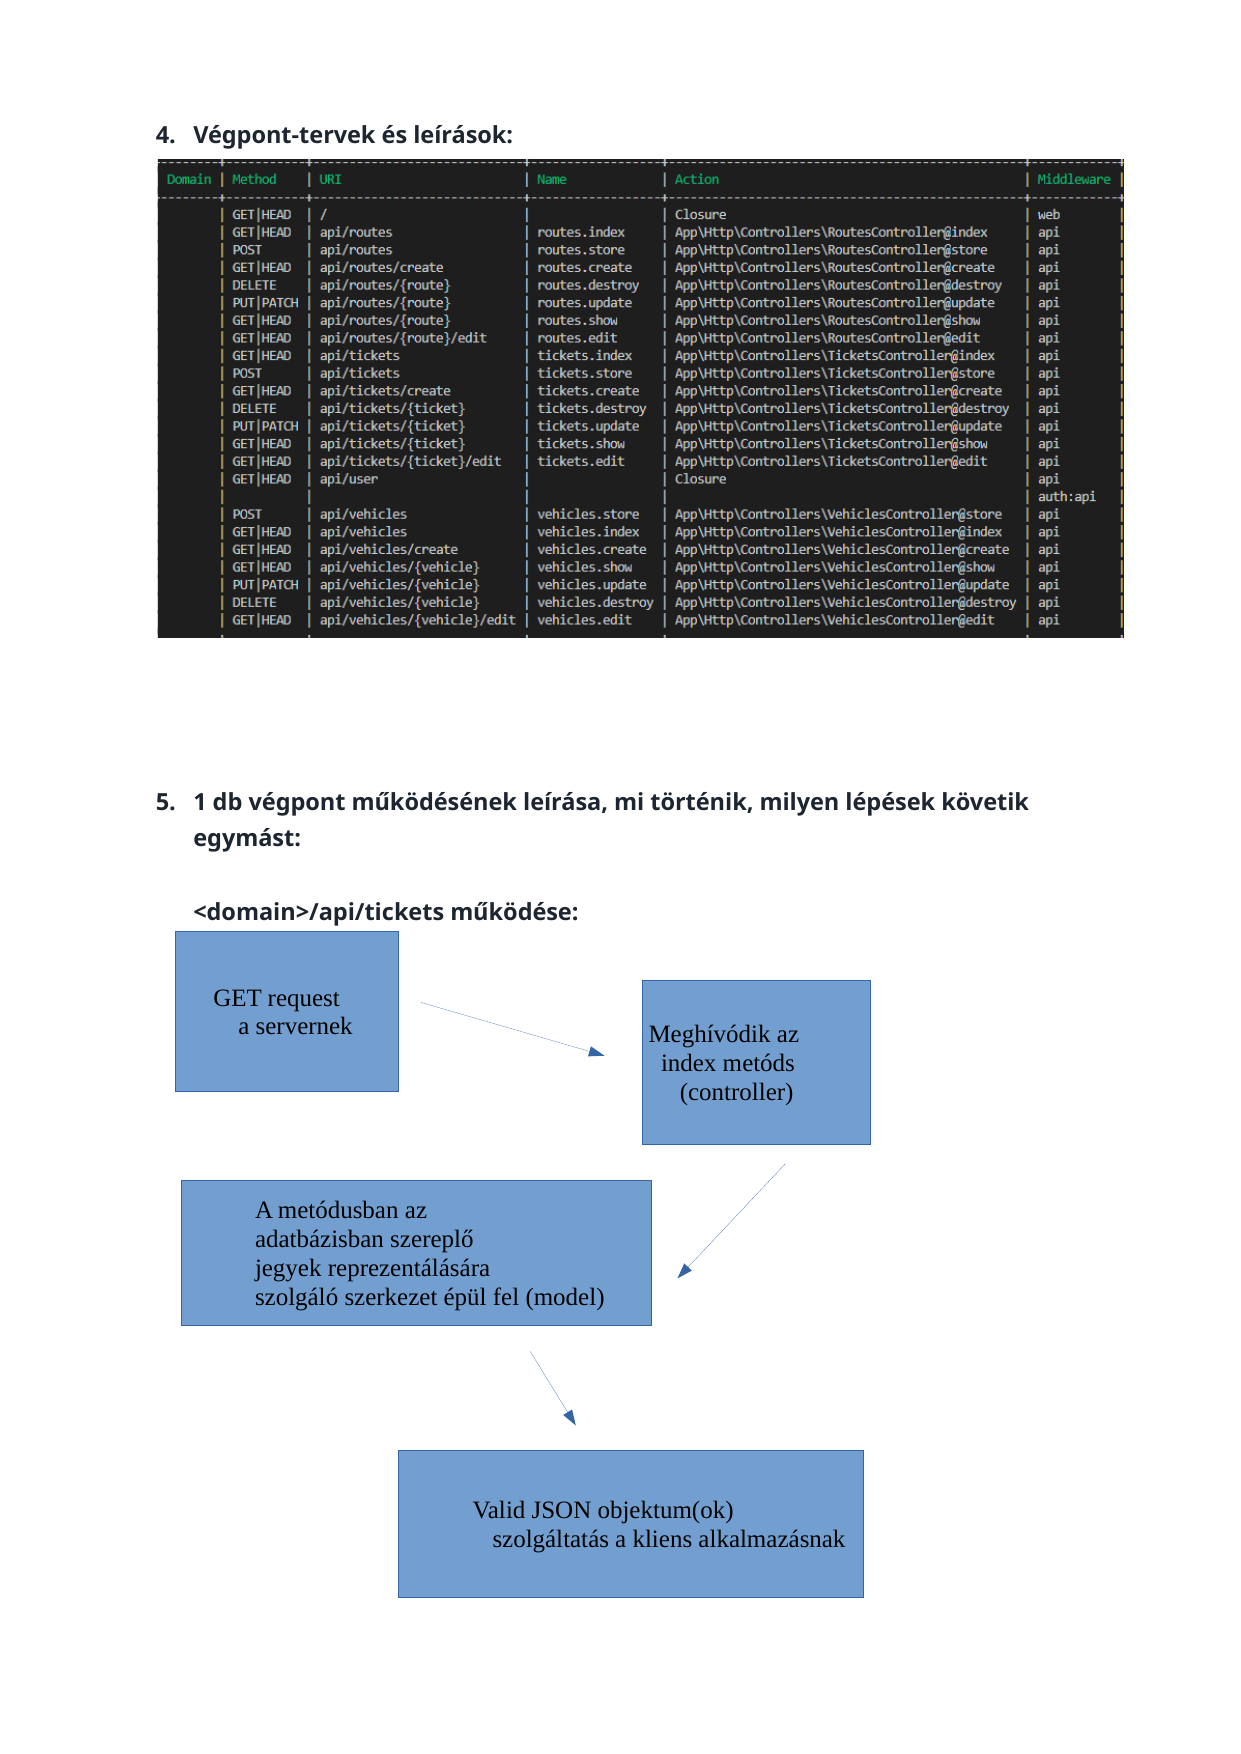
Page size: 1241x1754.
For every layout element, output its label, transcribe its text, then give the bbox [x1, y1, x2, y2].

list 1 db végpont működésének leírása, mi történik, milyen lépések követik egymást: [156, 785, 1122, 854]
list <domain>/api/tickets működése: [156, 858, 1122, 964]
list Végpont-tervek és leírások: [156, 118, 1122, 743]
picture [157, 159, 1124, 638]
